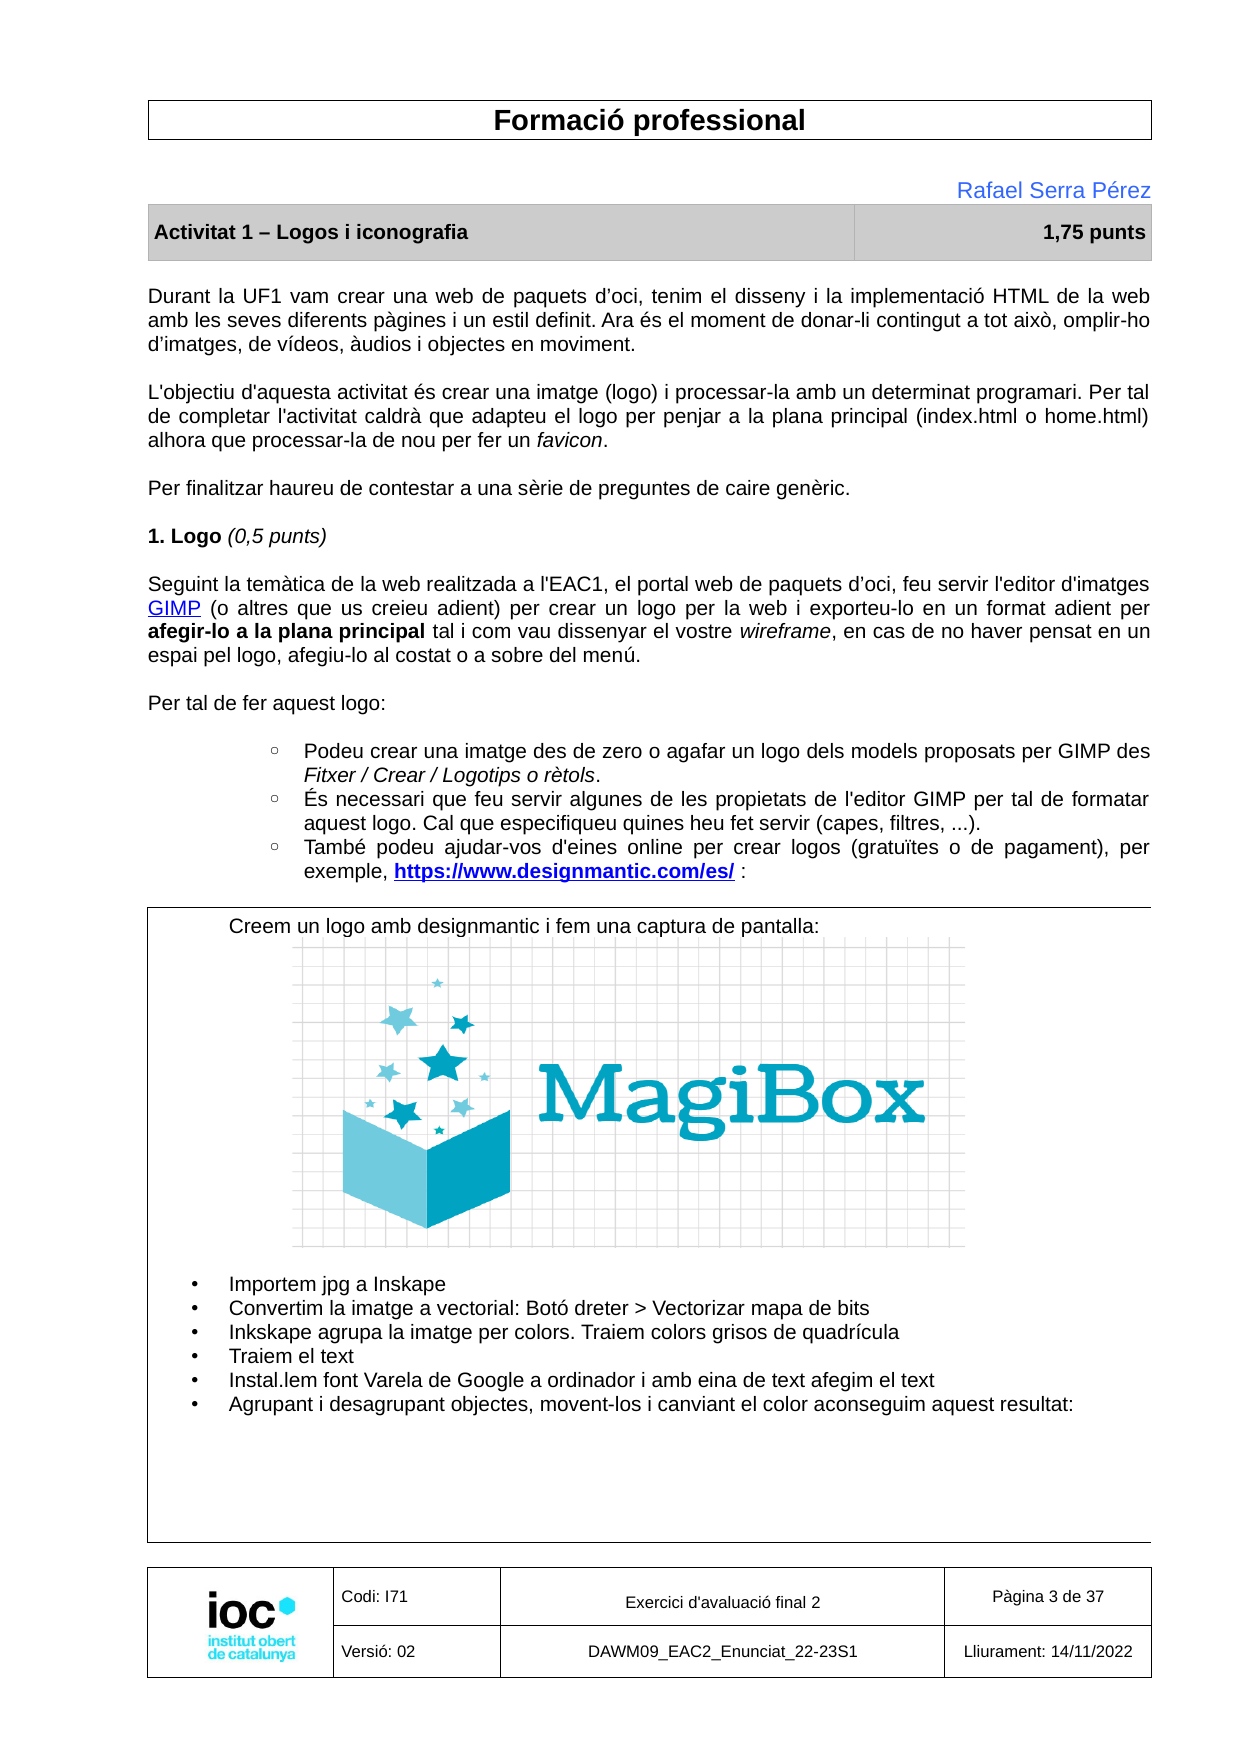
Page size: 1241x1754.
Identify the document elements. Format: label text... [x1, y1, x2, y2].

table_header 1,75 punts [855, 205, 1151, 260]
picture [292, 937, 966, 1248]
text Per finalitzar haureu de contestar a una sèrie de preguntes de caire genèric. [148, 476, 1151, 499]
text Per tal de fer aquest logo: [148, 691, 1151, 715]
list Podeu crear una imatge des de zero o agafar un logo dels models proposats per GIMP des Fitxer / Crear / Logotips o rètols. [266, 739, 1151, 787]
text Durant la UF1 vam crear una web de paquets d’oci, tenim el disseny i la implementació HTML de la web amb les seves diferents pàgines i un estil definit. Ara és el moment de donar-li contingut a tot això, omplir-ho d’imatges, de vídeos, àudios i objectes en moviment. [148, 284, 1151, 356]
text L'objectiu d'aquesta activitat és crear una imatge (logo) i processar-la amb un determinat programari. Per tal de completar l'activitat caldrà que adapteu el logo per penjar a la plana principal (index.html o home.html) alhora que processar-la de nou per fer un favicon. [148, 380, 1151, 452]
text Seguint la temàtica de la web realitzada a l'EAC1, el portal web de paquets d’oci, feu servir l'editor d'imatges GIMP (o altres que us creieu adient) per crear un logo per la web i exporteu-lo en un format adient per afegir-lo a la plana principal tal i com vau dissenyar el vostre wireframe, en cas de no haver pensat en un espai pel logo, afegiu-lo al costat o a sobre del menú. [148, 571, 1151, 667]
list És necessari que feu servir algunes de les propietats de l'editor GIMP per tal de formatar aquest logo. Cal que especifiqueu quines heu fet servir (capes, filtres, ...). [266, 787, 1151, 835]
picture [195, 1577, 309, 1673]
text 1. Logo (0,5 punts) [148, 523, 1151, 547]
table_header Activitat 1 – Logos i iconografia [149, 205, 854, 260]
list També podeu ajudar-vos d'eines online per crear logos (gratuïtes o de pagament), per exemple, https://www.designmantic.com/es/ : [266, 835, 1151, 883]
table_header Creem un logo amb designmantic i fem una captura de pantalla: Importem jpg a Inskape Convertim la imatge a vectorial: Botó dreter > Vectorizar mapa de bits Inkskape agrupa la imatge per colors. Traiem colors grisos de quadrícula Traiem el text Instal.lem font Varela de Google a ordinador i amb eina de text afegim el text Agrupant i desagrupant objectes, movent-los i canviant el color aconseguim aquest resultat: Ho exportem a png i queda d'aquesta manera: [148, 908, 1151, 1542]
